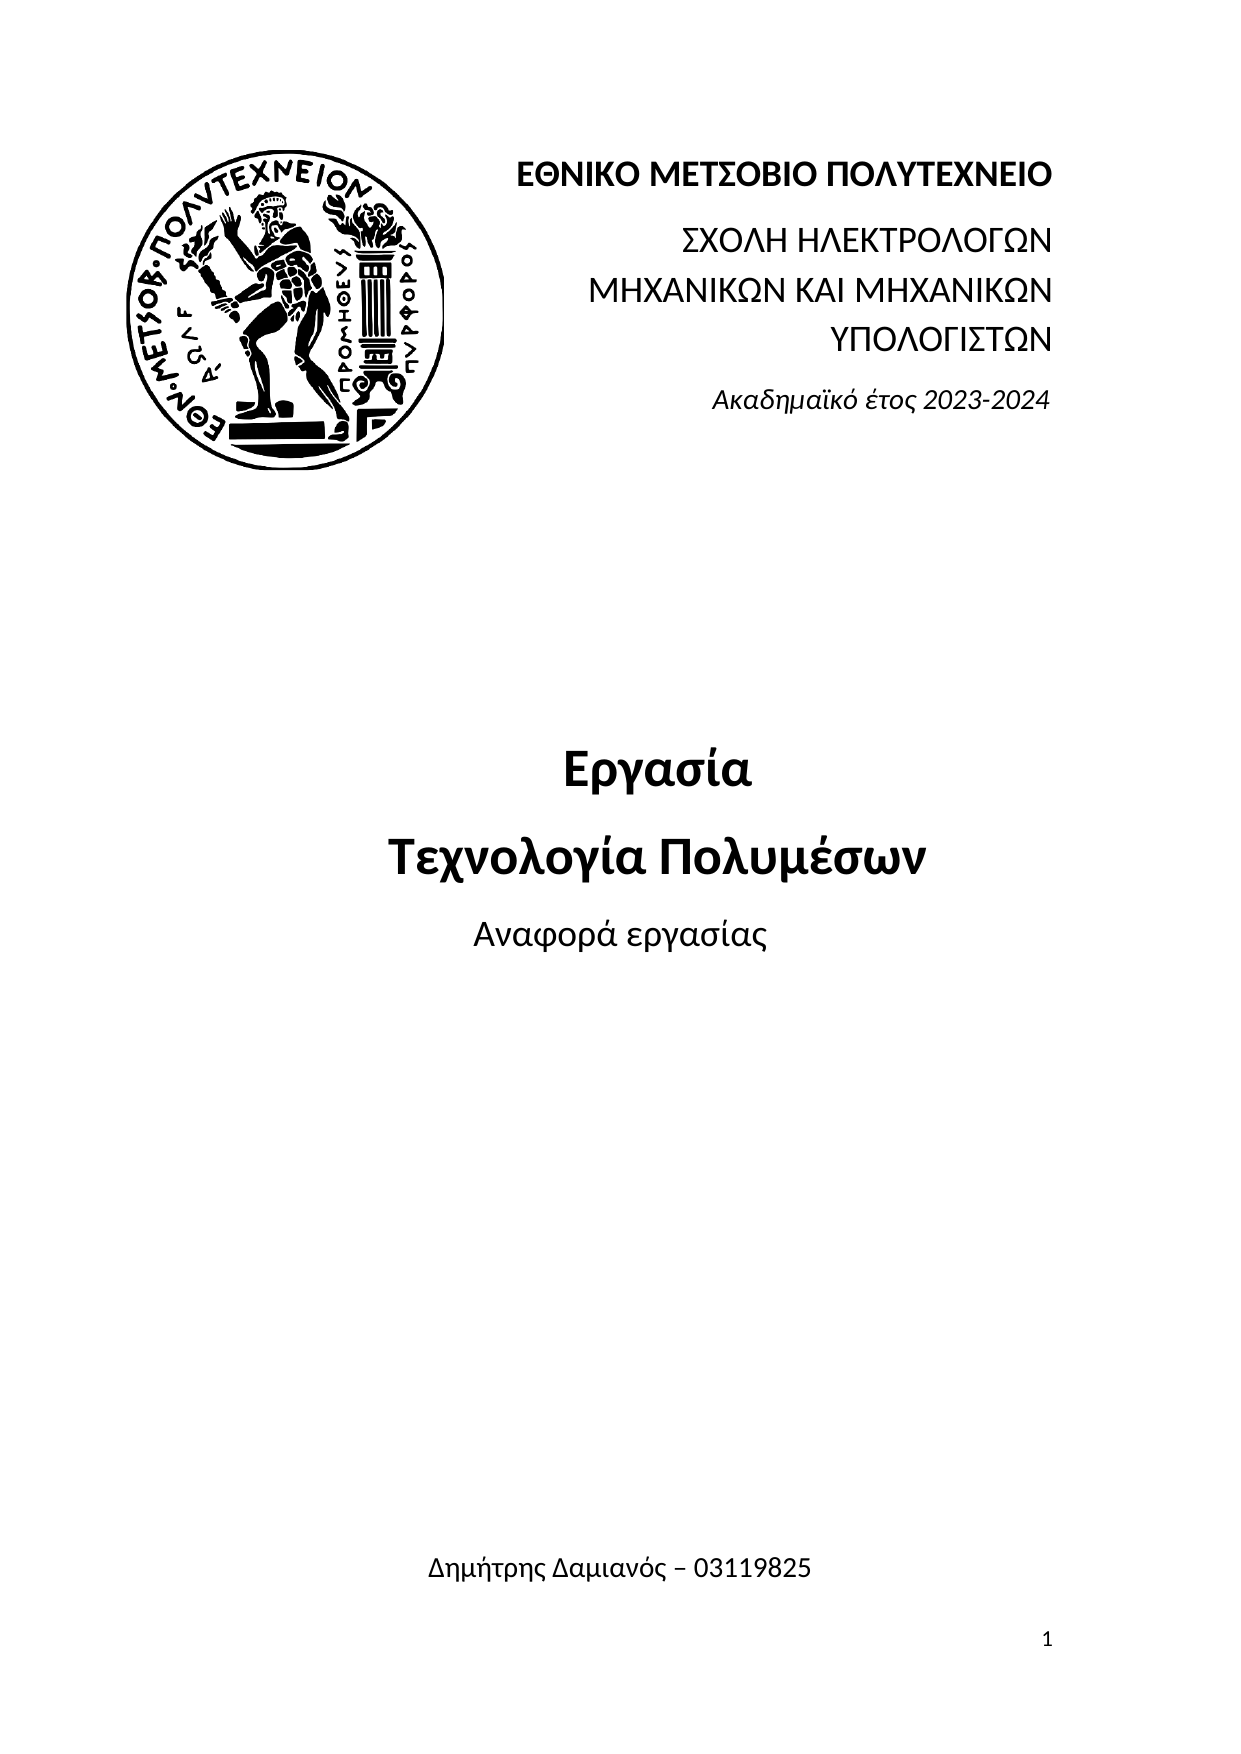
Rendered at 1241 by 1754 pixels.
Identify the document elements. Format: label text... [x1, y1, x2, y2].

text Δημήτρης Δαμιανός – 03119825 [187, 1499, 1053, 1535]
text ΣΧΟΛΗ ΗΛΕΚΤΡΟΛΟΓΩΝ ΜΗΧΑΝΙΚΩΝ ΚΑΙ ΜΗΧΑΝΙΚΩΝ ΥΠΟΛΟΓΙΣΤΩΝ [187, 216, 1053, 311]
text Ακαδημαϊκό έτος 2023-2024 [187, 332, 1053, 367]
text Αναφορά εργασίας [187, 860, 1053, 906]
text Η υλοποίηση μου ουσιαστικά χωρίζεται σε δύο μέρη: [187, 1554, 1053, 1582]
text Τεχνολογία Πολυμέσων [262, 772, 1053, 838]
text Eργασία [262, 684, 1053, 750]
text ΕΘΝΙΚΟ ΜΕΤΣΟΒΙΟ ΠΟΛΥΤΕΧΝΕΙΟ [187, 150, 1053, 196]
